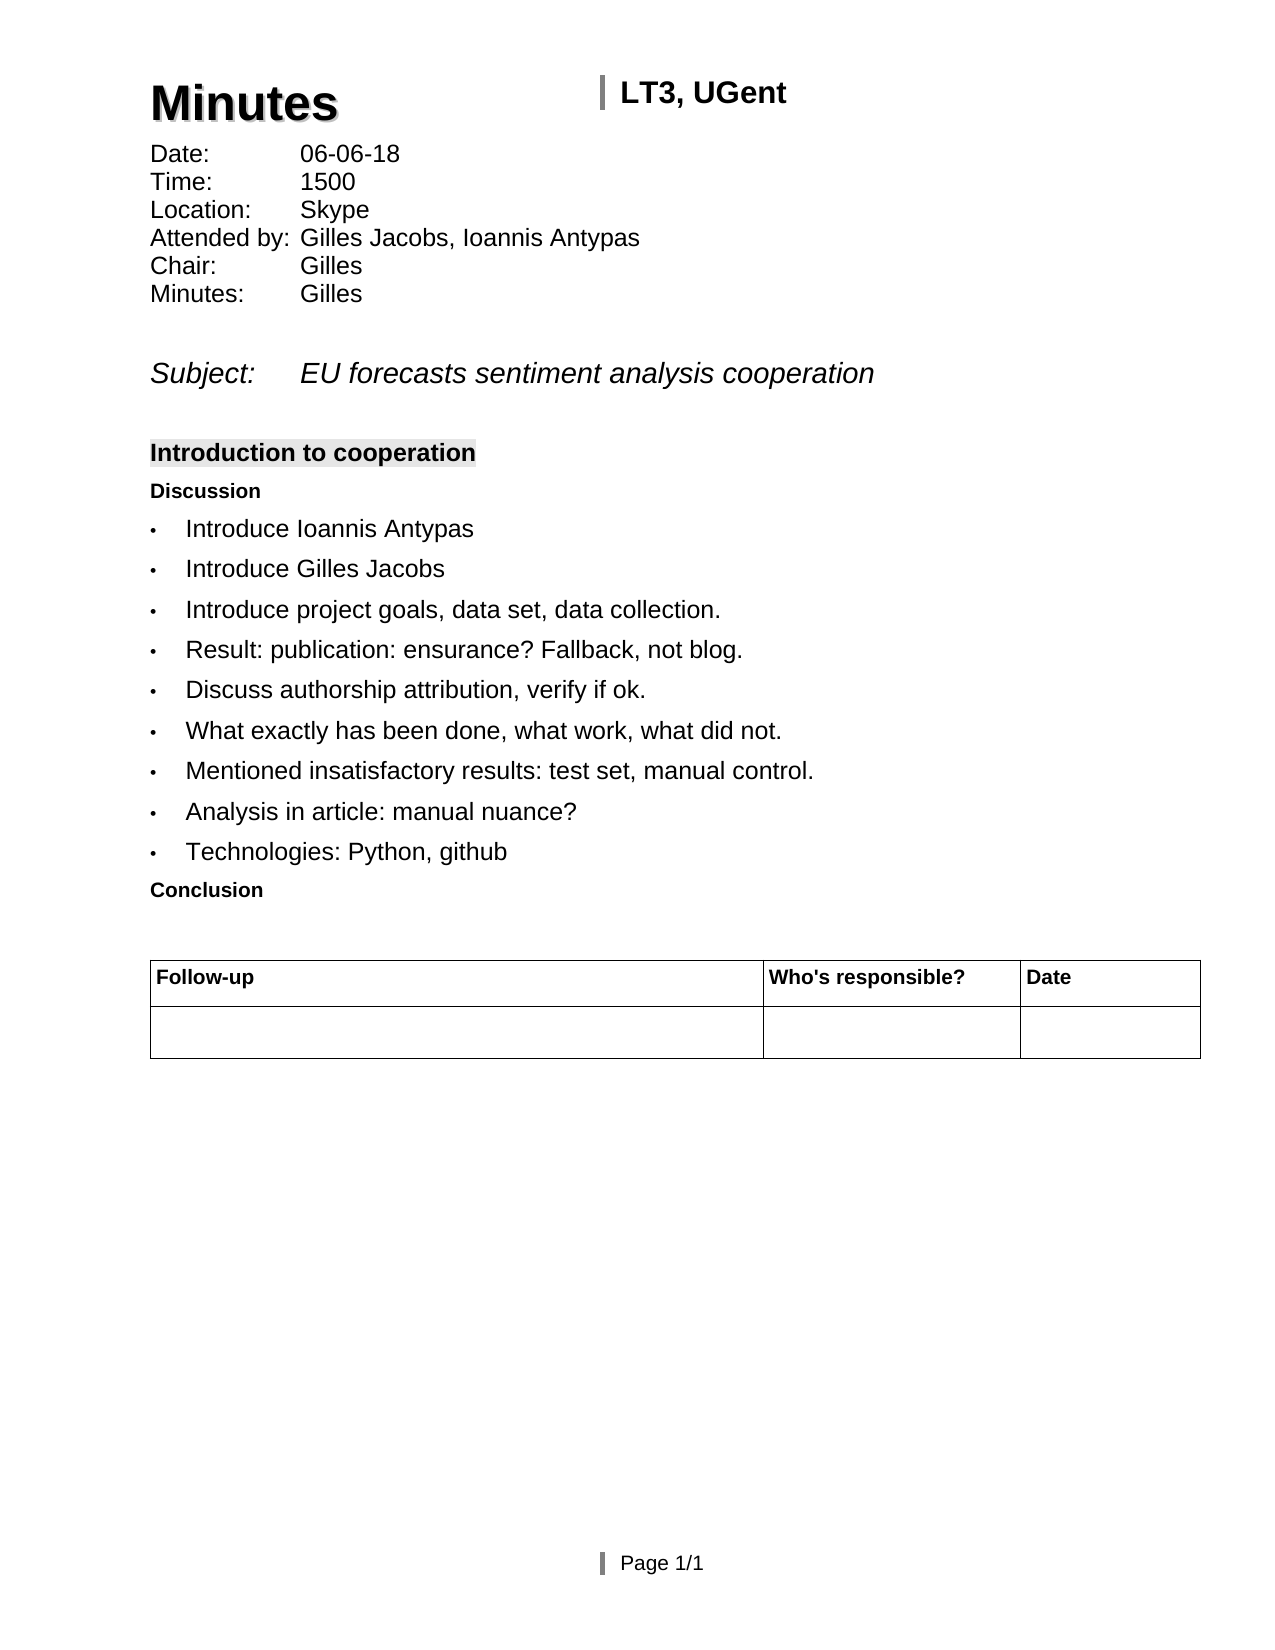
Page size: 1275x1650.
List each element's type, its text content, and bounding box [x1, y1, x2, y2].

subtitle Introduction to cooperation [476, 439, 1200, 467]
list What exactly has been done, what work, what did not. [150, 717, 1200, 744]
text Chair: Gilles [150, 252, 1200, 279]
table_header Follow-up [151, 961, 763, 1006]
table_cell <By when?> [1021, 1007, 1200, 1058]
subtitle Discussion [150, 479, 1200, 503]
list Introduce Ioannis Antypas [150, 514, 1200, 542]
list Introduce project goals, data set, data collection. [150, 595, 1200, 623]
subtitle Subject: EU forecasts sentiment analysis cooperation [150, 357, 1200, 389]
list Technologies: Python, github [150, 838, 1200, 866]
list Analysis in article: manual nuance? [150, 797, 1200, 825]
table_header Who's responsible? [764, 961, 1020, 1006]
list Result: publication: ensurance? Fallback, not blog. [150, 636, 1200, 664]
table_cell <Enter the points to be completed> [151, 1007, 763, 1058]
list Discuss authorship attribution, verify if ok. [150, 676, 1200, 704]
text Minutes: Gilles [150, 279, 1200, 307]
subtitle Conclusion [150, 878, 1200, 902]
text Location: Skype [150, 196, 1200, 224]
list Introduce Gilles Jacobs [150, 555, 1200, 583]
text <Describe the conclusions reached> [150, 913, 1200, 941]
table_header Date [1021, 961, 1200, 1006]
text Attended by: Gilles Jacobs, Ioannis Antypas [150, 224, 1200, 252]
list Mentioned insatisfactory results: test set, manual control. [150, 757, 1200, 785]
text Date: 06-06-18 [150, 140, 1200, 168]
table_cell <Who will do it?> [764, 1007, 1020, 1058]
text Time: 1500 [150, 168, 1200, 196]
